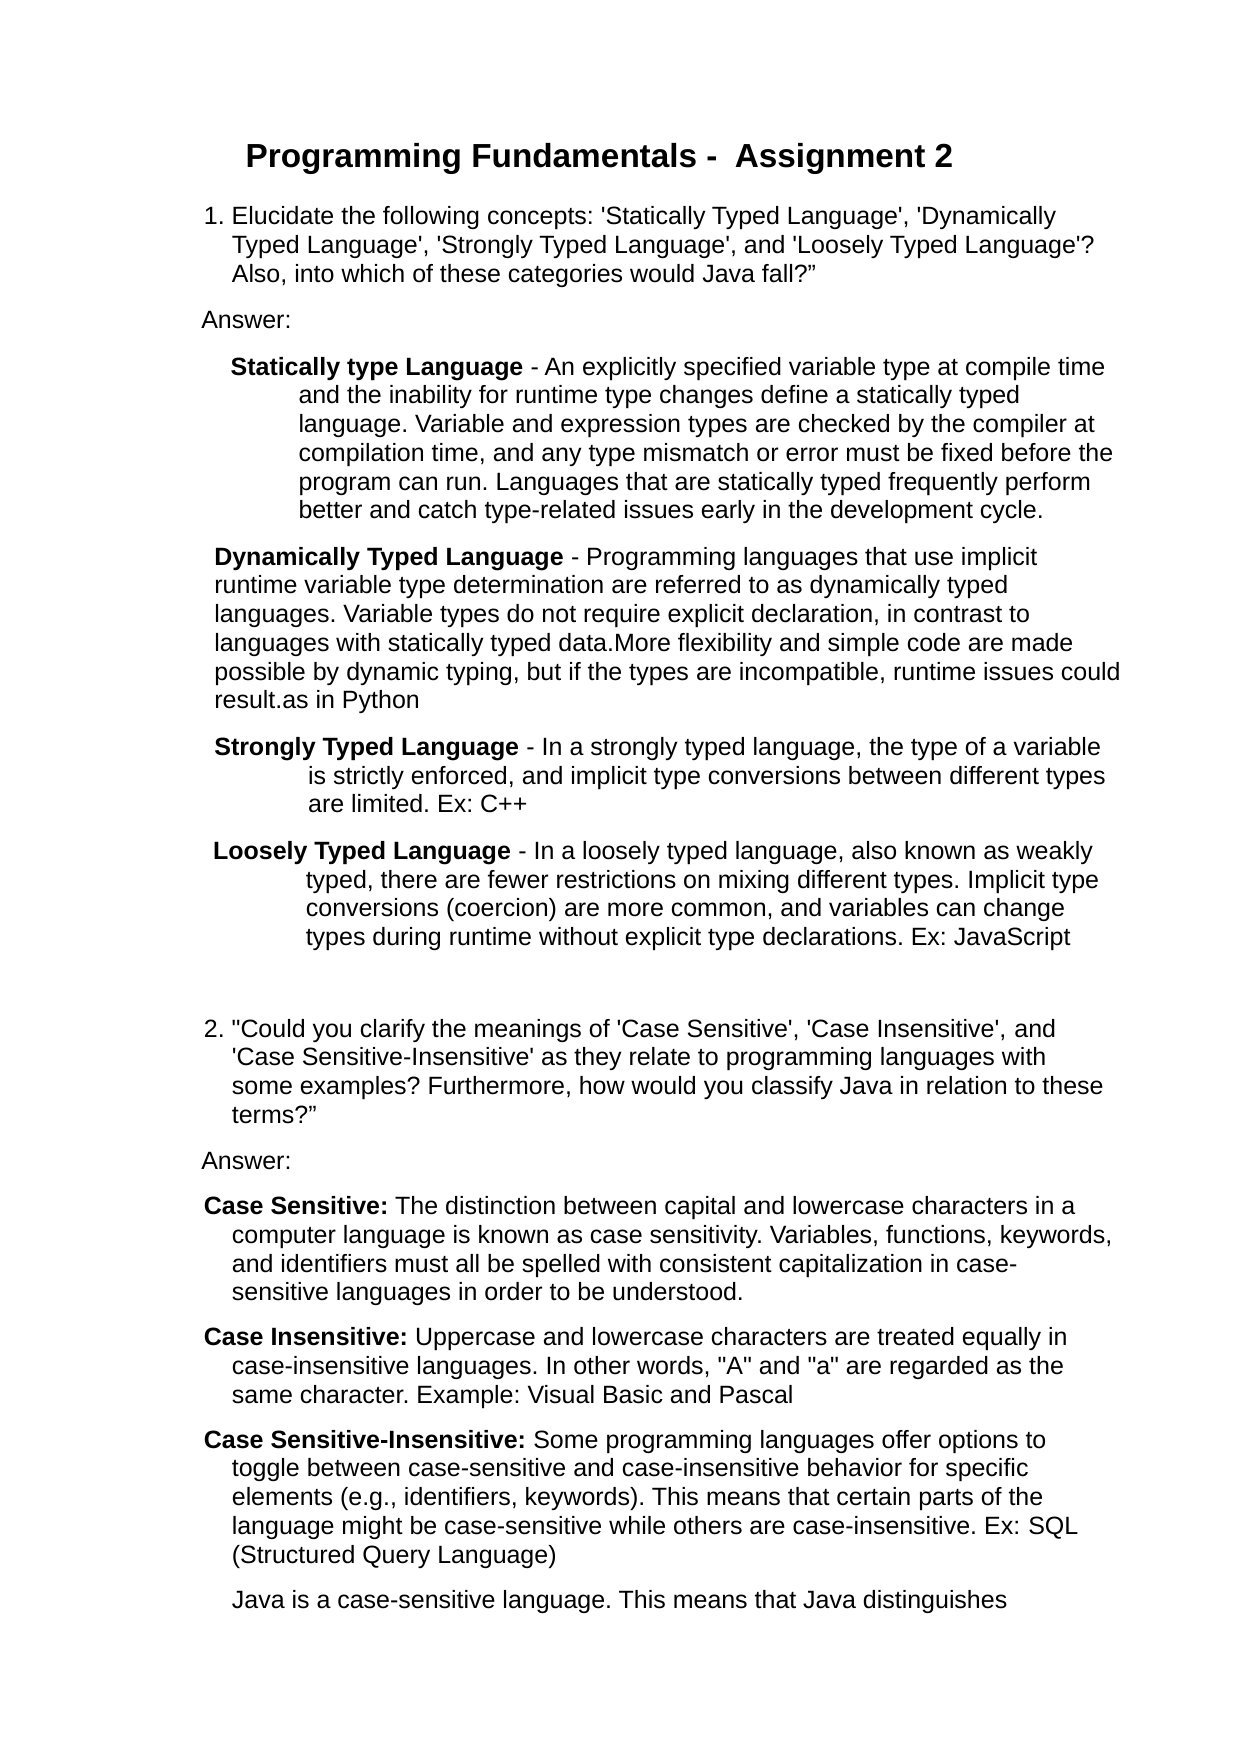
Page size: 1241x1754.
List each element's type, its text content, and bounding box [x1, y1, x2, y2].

text Loosely Typed Language - In a loosely typed language, also known as weakly typed, there are fewer restrictions on mixing different types. Implicit type conversions (coercion) are more common, and variables can change types during runtime without explicit type declarations. Ex: JavaScript [213, 836, 1114, 951]
text Case Insensitive: Uppercase and lowercase characters are treated equally in case-insensitive languages. In other words, "A" and "a" are regarded as the same character. Example: Visual Basic and Pascal [204, 1322, 1114, 1408]
text Answer: [201, 1146, 1025, 1175]
text Strongly Typed Language - In a strongly typed language, the type of a variable is strictly enforced, and implicit type conversions between different types are limited. Ex: C++ [214, 732, 1114, 818]
text Case Sensitive: The distinction between capital and lowercase characters in a computer language is known as case sensitivity. Variables, functions, keywords, and identifiers must all be spelled with consistent capitalization in case-sensitive languages in order to be understood. [204, 1191, 1114, 1306]
text Java is a case-sensitive language. This means that Java distinguishes [232, 1584, 1039, 1613]
text Answer: [201, 305, 1025, 334]
text Dynamically Typed Language - Programming languages that use implicit runtime variable type determination are referred to as dynamically typed languages. Variable types do not require explicit declaration, in contrast to languages with statically typed data.More flexibility and simple code are made possible by dynamic typing, but if the types are incompatible, runtime issues could result.as in Python [214, 542, 1123, 714]
text 1. Elucidate the following concepts: 'Statically Typed Language', 'Dynamically Typed Language', 'Strongly Typed Language', and 'Loosely Typed Language'? Also, into which of these categories would Java fall?” [204, 201, 1114, 287]
text Case Sensitive-Insensitive: Some programming languages offer options to toggle between case-sensitive and case-insensitive behavior for specific elements (e.g., identifiers, keywords). This means that certain parts of the language might be case-sensitive while others are case-insensitive. Ex: SQL (Structured Query Language) [204, 1425, 1114, 1568]
text 2. "Could you clarify the meanings of 'Case Sensitive', 'Case Insensitive', and 'Case Sensitive-Insensitive' as they relate to programming languages with some examples? Furthermore, how would you classify Java in relation to these terms?” [204, 1013, 1114, 1128]
text Programming Fundamentals - Assignment 2 [245, 136, 1025, 174]
text Statically type Language - An explicitly specified variable type at compile time and the inability for runtime type changes define a statically typed language. Variable and expression types are checked by the compiler at compilation time, and any type mismatch or error must be fixed before the program can run. Languages that are statically typed frequently perform better and catch type-related issues early in the development cycle. [223, 352, 1123, 524]
